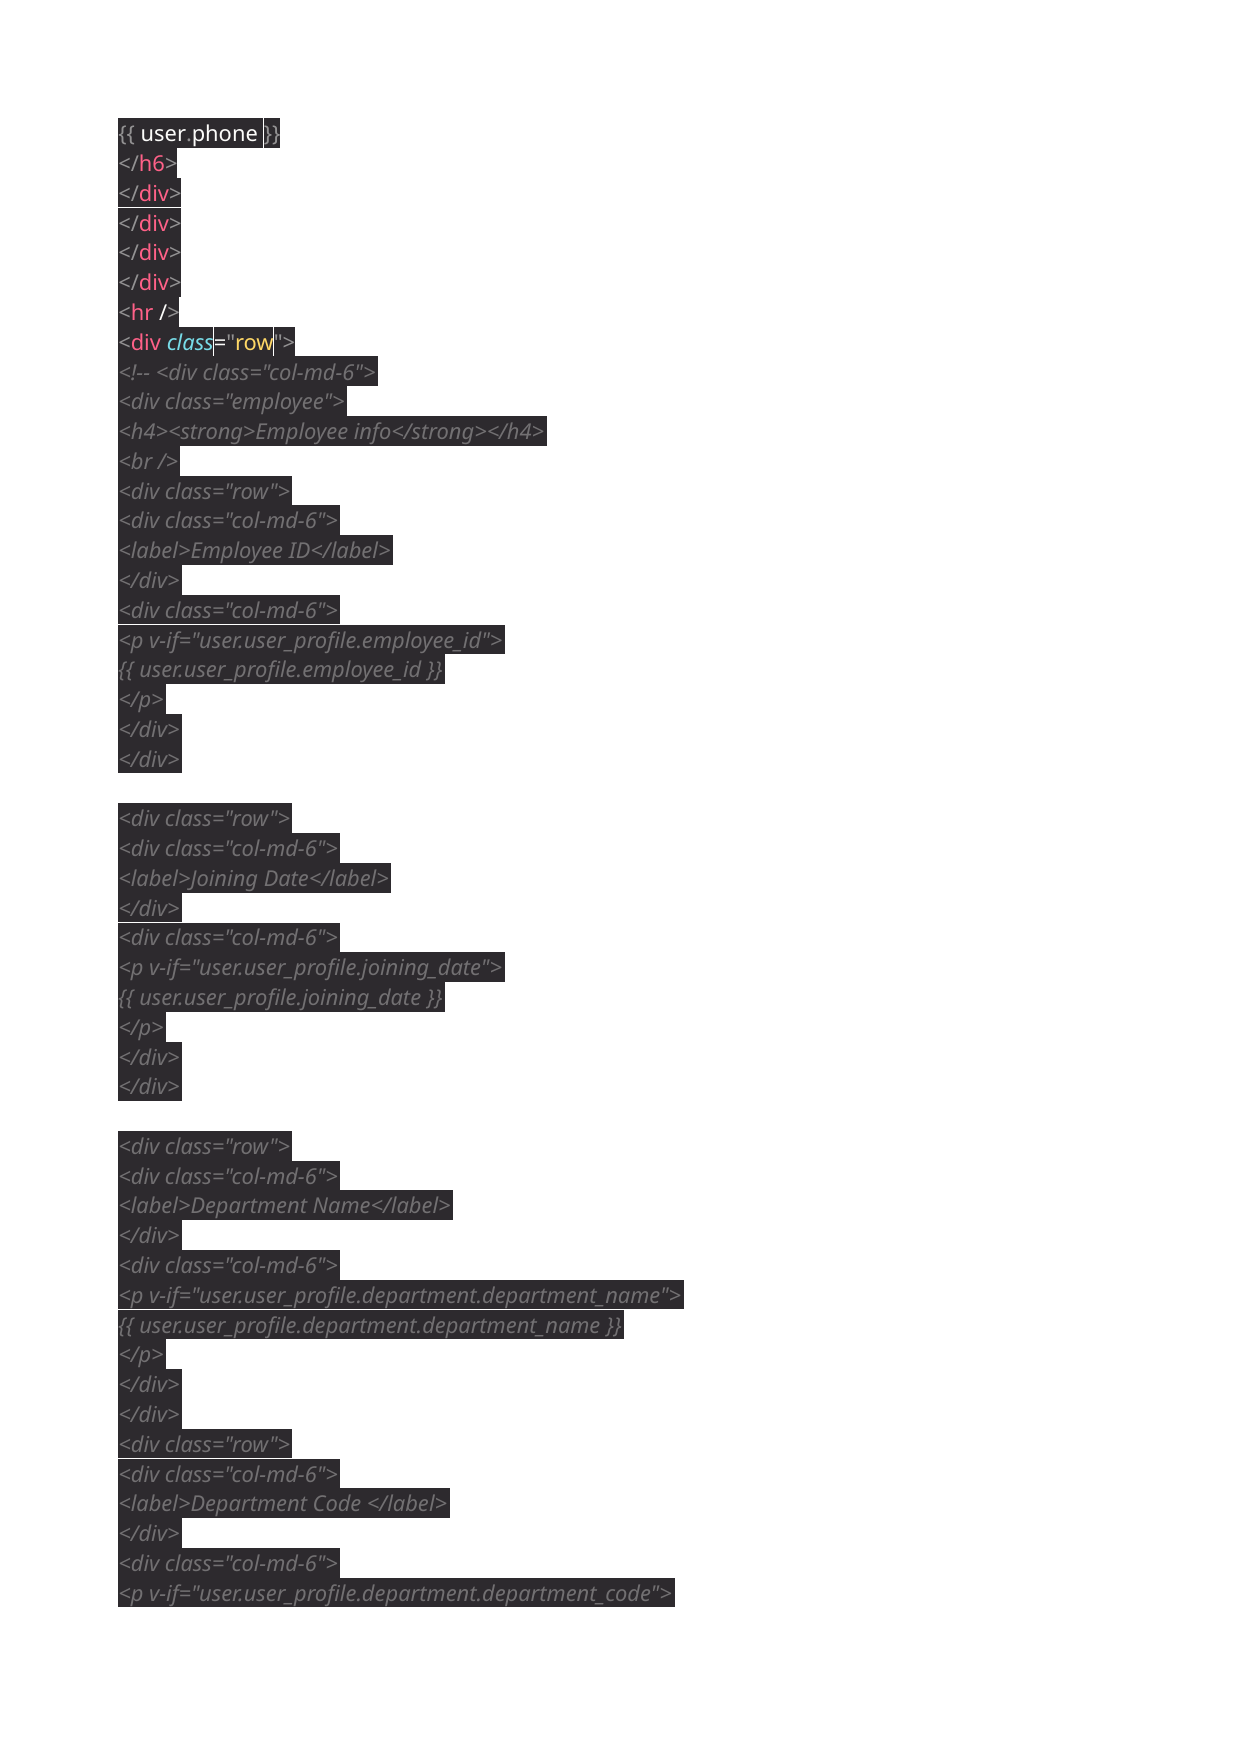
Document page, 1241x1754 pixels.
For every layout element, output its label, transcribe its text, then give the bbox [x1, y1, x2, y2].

text </div> [118, 1369, 1122, 1399]
text <div class="col-md-6"> [118, 833, 1122, 863]
text </div> [118, 1399, 1122, 1429]
text <label>Department Code </label> [118, 1488, 1122, 1518]
text {{ user.user_profile.employee_id }} [118, 654, 1122, 684]
text <br /> [118, 446, 1122, 476]
text </div> [118, 1518, 1122, 1548]
text </div> [118, 207, 1122, 237]
text <div class="col-md-6"> [118, 1548, 1122, 1578]
text </p> [118, 1012, 1122, 1042]
text <div class="col-md-6"> [118, 1161, 1122, 1190]
text <div class="col-md-6"> [118, 1250, 1122, 1280]
text <div class="col-md-6"> [118, 1458, 1122, 1488]
text {{ user.user_profile.joining_date }} [118, 982, 1122, 1012]
text </div> [118, 1071, 1122, 1101]
text </div> [118, 565, 1122, 595]
text {{ user.phone }} [118, 118, 1122, 148]
text </p> [118, 684, 1122, 714]
text <p v-if="user.user_profile.joining_date"> [118, 952, 1122, 982]
text <div class="row"> [118, 327, 1122, 356]
text <div class="row"> [118, 1429, 1122, 1458]
text <p v-if="user.user_profile.department.department_code"> [118, 1578, 1122, 1607]
text </h6> [118, 148, 1122, 178]
text <p v-if="user.user_profile.employee_id"> [118, 624, 1122, 654]
text <label>Employee ID</label> [118, 535, 1122, 565]
text <p v-if="user.user_profile.department.department_name"> [118, 1280, 1122, 1309]
text {{ user.user_profile.department.department_name }} [118, 1309, 1122, 1339]
text <div class="col-md-6"> [118, 922, 1122, 952]
text </div> [118, 1042, 1122, 1071]
text <div class="col-md-6"> [118, 595, 1122, 624]
text <div class="employee"> [118, 386, 1122, 416]
text </div> [118, 1220, 1122, 1250]
text <label>Joining Date</label> [118, 863, 1122, 893]
text </p> [118, 1339, 1122, 1369]
text </div> [118, 893, 1122, 922]
text <!-- <div class="col-md-6"> [118, 356, 1122, 386]
text <label>Department Name</label> [118, 1190, 1122, 1220]
text </div> [118, 744, 1122, 773]
text <div class="col-md-6"> [118, 505, 1122, 535]
text <hr /> [118, 297, 1122, 327]
text </div> [118, 714, 1122, 744]
text <div class="row"> [118, 803, 1122, 833]
text </div> [118, 237, 1122, 267]
text <h4><strong>Employee info</strong></h4> [118, 416, 1122, 446]
text <div class="row"> [118, 476, 1122, 505]
text </div> [118, 267, 1122, 297]
text </div> [118, 178, 1122, 207]
text <div class="row"> [118, 1131, 1122, 1161]
